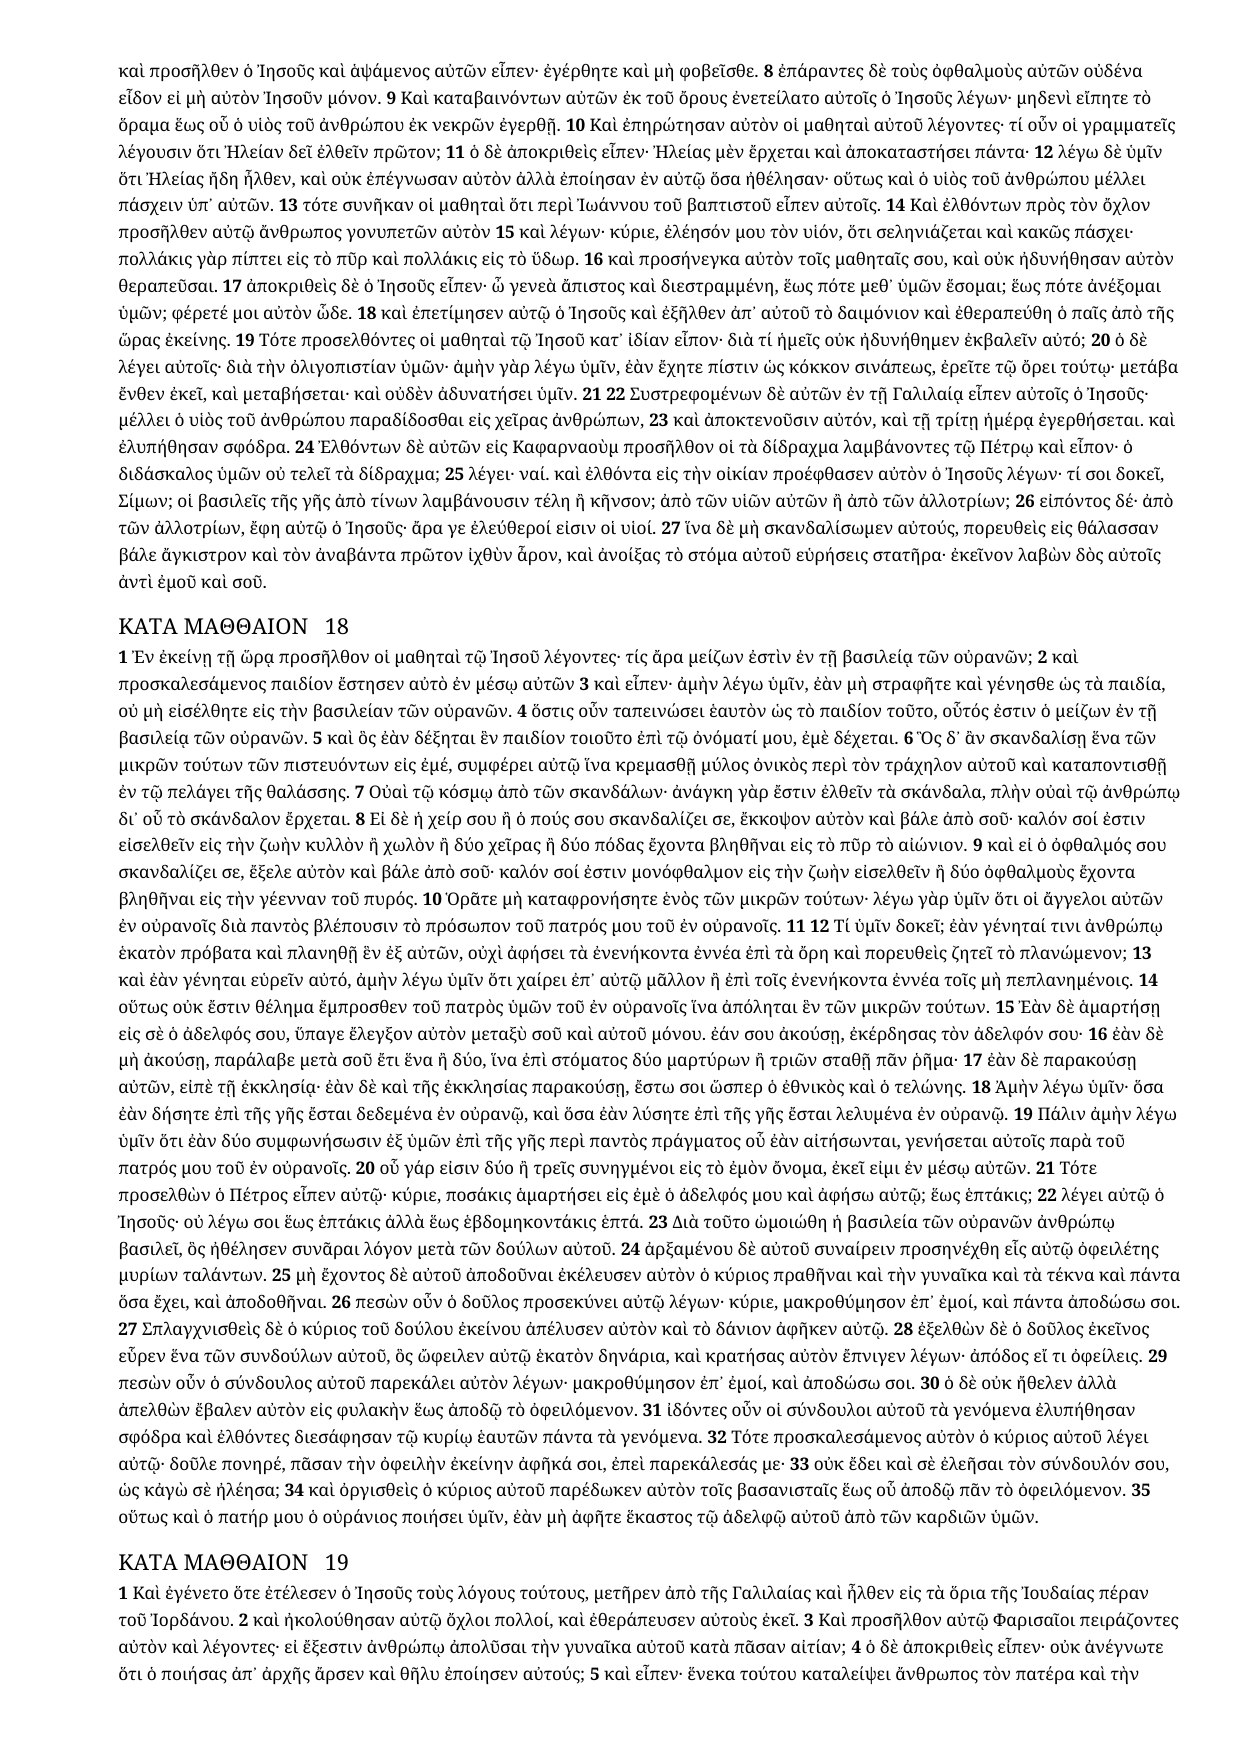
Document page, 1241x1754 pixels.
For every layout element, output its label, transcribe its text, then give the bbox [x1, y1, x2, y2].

text ΚΑΤΑ ΜΑΘΘΑΙΟΝ 18 [118, 611, 1181, 641]
text 1 Ἐν ἐκείνῃ τῇ ὥρᾳ προσῆλθον οἱ μαθηταὶ τῷ Ἰησοῦ λέγοντες· τίς ἄρα μείζων ἐστὶν ἐν τῇ βασιλείᾳ τῶν οὐρανῶν; 2 καὶ προσκαλεσάμενος παιδίον ἔστησεν αὐτὸ ἐν μέσῳ αὐτῶν 3 καὶ εἶπεν· ἀμὴν λέγω ὑμῖν, ἐὰν μὴ στραφῆτε καὶ γένησθε ὡς τὰ παιδία, οὐ μὴ εἰσέλθητε εἰς τὴν βασιλείαν τῶν οὐρανῶν. 4 ὅστις οὖν ταπεινώσει ἑαυτὸν ὡς τὸ παιδίον τοῦτο, οὗτός ἐστιν ὁ μείζων ἐν τῇ βασιλείᾳ τῶν οὐρανῶν. 5 καὶ ὃς ἐὰν δέξηται ἓν παιδίον τοιοῦτο ἐπὶ τῷ ὀνόματί μου, ἐμὲ δέχεται. 6 Ὃς δ᾽ ἂν σκανδαλίσῃ ἕνα τῶν μικρῶν τούτων τῶν πιστευόντων εἰς ἐμέ, συμφέρει αὐτῷ ἵνα κρεμασθῇ μύλος ὀνικὸς περὶ τὸν τράχηλον αὐτοῦ καὶ καταποντισθῇ ἐν τῷ πελάγει τῆς θαλάσσης. 7 Οὐαὶ τῷ κόσμῳ ἀπὸ τῶν σκανδάλων· ἀνάγκη γὰρ ἔστιν ἐλθεῖν τὰ σκάνδαλα, πλὴν οὐαὶ τῷ ἀνθρώπῳ δι᾽ οὗ τὸ σκάνδαλον ἔρχεται. 8 Εἰ δὲ ἡ χείρ σου ἢ ὁ πούς σου σκανδαλίζει σε, ἔκκοψον αὐτὸν καὶ βάλε ἀπὸ σοῦ· καλόν σοί ἐστιν εἰσελθεῖν εἰς τὴν ζωὴν κυλλὸν ἢ χωλὸν ἢ δύο χεῖρας ἢ δύο πόδας ἔχοντα βληθῆναι εἰς τὸ πῦρ τὸ αἰώνιον. 9 καὶ εἰ ὁ ὀφθαλμός σου σκανδαλίζει σε, ἔξελε αὐτὸν καὶ βάλε ἀπὸ σοῦ· καλόν σοί ἐστιν μονόφθαλμον εἰς τὴν ζωὴν εἰσελθεῖν ἢ δύο ὀφθαλμοὺς ἔχοντα βληθῆναι εἰς τὴν γέενναν τοῦ πυρός. 10 Ὁρᾶτε μὴ καταφρονήσητε ἑνὸς τῶν μικρῶν τούτων· λέγω γὰρ ὑμῖν ὅτι οἱ ἄγγελοι αὐτῶν ἐν οὐρανοῖς διὰ παντὸς βλέπουσιν τὸ πρόσωπον τοῦ πατρός μου τοῦ ἐν οὐρανοῖς. 11 12 Τί ὑμῖν δοκεῖ; ἐὰν γένηταί τινι ἀνθρώπῳ ἑκατὸν πρόβατα καὶ πλανηθῇ ἓν ἐξ αὐτῶν, οὐχὶ ἀφήσει τὰ ἐνενήκοντα ἐννέα ἐπὶ τὰ ὄρη καὶ πορευθεὶς ζητεῖ τὸ πλανώμενον; 13 καὶ ἐὰν γένηται εὑρεῖν αὐτό, ἀμὴν λέγω ὑμῖν ὅτι χαίρει ἐπ᾽ αὐτῷ μᾶλλον ἢ ἐπὶ τοῖς ἐνενήκοντα ἐννέα τοῖς μὴ πεπλανημένοις. 14 οὕτως οὐκ ἔστιν θέλημα ἔμπροσθεν τοῦ πατρὸς ὑμῶν τοῦ ἐν οὐρανοῖς ἵνα ἀπόληται ἓν τῶν μικρῶν τούτων. 15 Ἐὰν δὲ ἁμαρτήσῃ εἰς σὲ ὁ ἀδελφός σου, ὕπαγε ἔλεγξον αὐτὸν μεταξὺ σοῦ καὶ αὐτοῦ μόνου. ἐάν σου ἀκούσῃ, ἐκέρδησας τὸν ἀδελφόν σου· 16 ἐὰν δὲ μὴ ἀκούσῃ, παράλαβε μετὰ σοῦ ἔτι ἕνα ἢ δύο, ἵνα ἐπὶ στόματος δύο μαρτύρων ἢ τριῶν σταθῇ πᾶν ῥῆμα· 17 ἐὰν δὲ παρακούσῃ αὐτῶν, εἰπὲ τῇ ἐκκλησίᾳ· ἐὰν δὲ καὶ τῆς ἐκκλησίας παρακούσῃ, ἔστω σοι ὥσπερ ὁ ἐθνικὸς καὶ ὁ τελώνης. 18 Ἀμὴν λέγω ὑμῖν· ὅσα ἐὰν δήσητε ἐπὶ τῆς γῆς ἔσται δεδεμένα ἐν οὐρανῷ, καὶ ὅσα ἐὰν λύσητε ἐπὶ τῆς γῆς ἔσται λελυμένα ἐν οὐρανῷ. 19 Πάλιν ἀμὴν λέγω ὑμῖν ὅτι ἐὰν δύο συμφωνήσωσιν ἐξ ὑμῶν ἐπὶ τῆς γῆς περὶ παντὸς πράγματος οὗ ἐὰν αἰτήσωνται, γενήσεται αὐτοῖς παρὰ τοῦ πατρός μου τοῦ ἐν οὐρανοῖς. 20 οὗ γάρ εἰσιν δύο ἢ τρεῖς συνηγμένοι εἰς τὸ ἐμὸν ὄνομα, ἐκεῖ εἰμι ἐν μέσῳ αὐτῶν. 21 Τότε προσελθὼν ὁ Πέτρος εἶπεν αὐτῷ· κύριε, ποσάκις ἁμαρτήσει εἰς ἐμὲ ὁ ἀδελφός μου καὶ ἀφήσω αὐτῷ; ἕως ἑπτάκις; 22 λέγει αὐτῷ ὁ Ἰησοῦς· οὐ λέγω σοι ἕως ἑπτάκις ἀλλὰ ἕως ἑβδομηκοντάκις ἑπτά. 23 Διὰ τοῦτο ὡμοιώθη ἡ βασιλεία τῶν οὐρανῶν ἀνθρώπῳ βασιλεῖ, ὃς ἠθέλησεν συνᾶραι λόγον μετὰ τῶν δούλων αὐτοῦ. 24 ἀρξαμένου δὲ αὐτοῦ συναίρειν προσηνέχθη εἷς αὐτῷ ὀφειλέτης μυρίων ταλάντων. 25 μὴ ἔχοντος δὲ αὐτοῦ ἀποδοῦναι ἐκέλευσεν αὐτὸν ὁ κύριος πραθῆναι καὶ τὴν γυναῖκα καὶ τὰ τέκνα καὶ πάντα ὅσα ἔχει, καὶ ἀποδοθῆναι. 26 πεσὼν οὖν ὁ δοῦλος προσεκύνει αὐτῷ λέγων· κύριε, μακροθύμησον ἐπ᾽ ἐμοί, καὶ πάντα ἀποδώσω σοι. 27 Σπλαγχνισθεὶς δὲ ὁ κύριος τοῦ δούλου ἐκείνου ἀπέλυσεν αὐτὸν καὶ τὸ δάνιον ἀφῆκεν αὐτῷ. 28 ἐξελθὼν δὲ ὁ δοῦλος ἐκεῖνος εὗρεν ἕνα τῶν συνδούλων αὐτοῦ, ὃς ὤφειλεν αὐτῷ ἑκατὸν δηνάρια, καὶ κρατήσας αὐτὸν ἔπνιγεν λέγων· ἀπόδος εἴ τι ὀφείλεις. 29 πεσὼν οὖν ὁ σύνδουλος αὐτοῦ παρεκάλει αὐτὸν λέγων· μακροθύμησον ἐπ᾽ ἐμοί, καὶ ἀποδώσω σοι. 30 ὁ δὲ οὐκ ἤθελεν ἀλλὰ ἀπελθὼν ἔβαλεν αὐτὸν εἰς φυλακὴν ἕως ἀποδῷ τὸ ὀφειλόμενον. 31 ἰδόντες οὖν οἱ σύνδουλοι αὐτοῦ τὰ γενόμενα ἐλυπήθησαν σφόδρα καὶ ἐλθόντες διεσάφησαν τῷ κυρίῳ ἑαυτῶν πάντα τὰ γενόμενα. 32 Τότε προσκαλεσάμενος αὐτὸν ὁ κύριος αὐτοῦ λέγει αὐτῷ· δοῦλε πονηρέ, πᾶσαν τὴν ὀφειλὴν ἐκείνην ἀφῆκά σοι, ἐπεὶ παρεκάλεσάς με· 33 οὐκ ἔδει καὶ σὲ ἐλεῆσαι τὸν σύνδουλόν σου, ὡς κἀγὼ σὲ ἠλέησα; 34 καὶ ὀργισθεὶς ὁ κύριος αὐτοῦ παρέδωκεν αὐτὸν τοῖς βασανισταῖς ἕως οὗ ἀποδῷ πᾶν τὸ ὀφειλόμενον. 35 οὕτως καὶ ὁ πατήρ μου ὁ οὐράνιος ποιήσει ὑμῖν, ἐὰν μὴ ἀφῆτε ἕκαστος τῷ ἀδελφῷ αὐτοῦ ἀπὸ τῶν καρδιῶν ὑμῶν. [118, 645, 1181, 1529]
text ΚΑΤΑ ΜΑΘΘΑΙΟΝ 19 [118, 1547, 1181, 1577]
text καὶ προσῆλθεν ὁ Ἰησοῦς καὶ ἁψάμενος αὐτῶν εἶπεν· ἐγέρθητε καὶ μὴ φοβεῖσθε. 8 ἐπάραντες δὲ τοὺς ὀφθαλμοὺς αὐτῶν οὐδένα εἶδον εἰ μὴ αὐτὸν Ἰησοῦν μόνον. 9 Καὶ καταβαινόντων αὐτῶν ἐκ τοῦ ὄρους ἐνετείλατο αὐτοῖς ὁ Ἰησοῦς λέγων· μηδενὶ εἴπητε τὸ ὅραμα ἕως οὗ ὁ υἱὸς τοῦ ἀνθρώπου ἐκ νεκρῶν ἐγερθῇ. 10 Καὶ ἐπηρώτησαν αὐτὸν οἱ μαθηταὶ αὐτοῦ λέγοντες· τί οὖν οἱ γραμματεῖς λέγουσιν ὅτι Ἠλείαν δεῖ ἐλθεῖν πρῶτον; 11 ὁ δὲ ἀποκριθεὶς εἶπεν· Ἠλείας μὲν ἔρχεται καὶ ἀποκαταστήσει πάντα· 12 λέγω δὲ ὑμῖν ὅτι Ἠλείας ἤδη ἦλθεν, καὶ οὐκ ἐπέγνωσαν αὐτὸν ἀλλὰ ἐποίησαν ἐν αὐτῷ ὅσα ἠθέλησαν· οὕτως καὶ ὁ υἱὸς τοῦ ἀνθρώπου μέλλει πάσχειν ὑπ᾽ αὐτῶν. 13 τότε συνῆκαν οἱ μαθηταὶ ὅτι περὶ Ἰωάννου τοῦ βαπτιστοῦ εἶπεν αὐτοῖς. 14 Καὶ ἐλθόντων πρὸς τὸν ὄχλον προσῆλθεν αὐτῷ ἄνθρωπος γονυπετῶν αὐτὸν 15 καὶ λέγων· κύριε, ἐλέησόν μου τὸν υἱόν, ὅτι σεληνιάζεται καὶ κακῶς πάσχει· πολλάκις γὰρ πίπτει εἰς τὸ πῦρ καὶ πολλάκις εἰς τὸ ὕδωρ. 16 καὶ προσήνεγκα αὐτὸν τοῖς μαθηταῖς σου, καὶ οὐκ ἠδυνήθησαν αὐτὸν θεραπεῦσαι. 17 ἀποκριθεὶς δὲ ὁ Ἰησοῦς εἶπεν· ὦ γενεὰ ἄπιστος καὶ διεστραμμένη, ἕως πότε μεθ᾽ ὑμῶν ἔσομαι; ἕως πότε ἀνέξομαι ὑμῶν; φέρετέ μοι αὐτὸν ὧδε. 18 καὶ ἐπετίμησεν αὐτῷ ὁ Ἰησοῦς καὶ ἐξῆλθεν ἀπ᾽ αὐτοῦ τὸ δαιμόνιον καὶ ἐθεραπεύθη ὁ παῖς ἀπὸ τῆς ὥρας ἐκείνης. 19 Τότε προσελθόντες οἱ μαθηταὶ τῷ Ἰησοῦ κατ᾽ ἰδίαν εἶπον· διὰ τί ἡμεῖς οὐκ ἠδυνήθημεν ἐκβαλεῖν αὐτό; 20 ὁ δὲ λέγει αὐτοῖς· διὰ τὴν ὀλιγοπιστίαν ὑμῶν· ἀμὴν γὰρ λέγω ὑμῖν, ἐὰν ἔχητε πίστιν ὡς κόκκον σινάπεως, ἐρεῖτε τῷ ὄρει τούτῳ· μετάβα ἔνθεν ἐκεῖ, καὶ μεταβήσεται· καὶ οὐδὲν ἀδυνατήσει ὑμῖν. 21 22 Συστρεφομένων δὲ αὐτῶν ἐν τῇ Γαλιλαίᾳ εἶπεν αὐτοῖς ὁ Ἰησοῦς· μέλλει ὁ υἱὸς τοῦ ἀνθρώπου παραδίδοσθαι εἰς χεῖρας ἀνθρώπων, 23 καὶ ἀποκτενοῦσιν αὐτόν, καὶ τῇ τρίτῃ ἡμέρᾳ ἐγερθήσεται. καὶ ἐλυπήθησαν σφόδρα. 24 Ἐλθόντων δὲ αὐτῶν εἰς Καφαρναοὺμ προσῆλθον οἱ τὰ δίδραχμα λαμβάνοντες τῷ Πέτρῳ καὶ εἶπον· ὁ διδάσκαλος ὑμῶν οὐ τελεῖ τὰ δίδραχμα; 25 λέγει· ναί. καὶ ἐλθόντα εἰς τὴν οἰκίαν προέφθασεν αὐτὸν ὁ Ἰησοῦς λέγων· τί σοι δοκεῖ, Σίμων; οἱ βασιλεῖς τῆς γῆς ἀπὸ τίνων λαμβάνουσιν τέλη ἢ κῆνσον; ἀπὸ τῶν υἱῶν αὐτῶν ἢ ἀπὸ τῶν ἀλλοτρίων; 26 εἰπόντος δέ· ἀπὸ τῶν ἀλλοτρίων, ἔφη αὐτῷ ὁ Ἰησοῦς· ἄρα γε ἐλεύθεροί εἰσιν οἱ υἱοί. 27 ἵνα δὲ μὴ σκανδαλίσωμεν αὐτούς, πορευθεὶς εἰς θάλασσαν βάλε ἄγκιστρον καὶ τὸν ἀναβάντα πρῶτον ἰχθὺν ἆρον, καὶ ἀνοίξας τὸ στόμα αὐτοῦ εὑρήσεις στατῆρα· ἐκεῖνον λαβὼν δὸς αὐτοῖς ἀντὶ ἐμοῦ καὶ σοῦ. [118, 59, 1181, 593]
text 1 Καὶ ἐγένετο ὅτε ἐτέλεσεν ὁ Ἰησοῦς τοὺς λόγους τούτους, μετῆρεν ἀπὸ τῆς Γαλιλαίας καὶ ἦλθεν εἰς τὰ ὅρια τῆς Ἰουδαίας πέραν τοῦ Ἰορδάνου. 2 καὶ ἠκολούθησαν αὐτῷ ὄχλοι πολλοί, καὶ ἐθεράπευσεν αὐτοὺς ἐκεῖ. 3 Καὶ προσῆλθον αὐτῷ Φαρισαῖοι πειράζοντες αὐτὸν καὶ λέγοντες· εἰ ἔξεστιν ἀνθρώπῳ ἀπολῦσαι τὴν γυναῖκα αὐτοῦ κατὰ πᾶσαν αἰτίαν; 4 ὁ δὲ ἀποκριθεὶς εἶπεν· οὐκ ἀνέγνωτε ὅτι ὁ ποιήσας ἀπ᾽ ἀρχῆς ἄρσεν καὶ θῆλυ ἐποίησεν αὐτούς; 5 καὶ εἶπεν· ἕνεκα τούτου καταλείψει ἄνθρωπος τὸν πατέρα καὶ τὴν [118, 1581, 1181, 1685]
